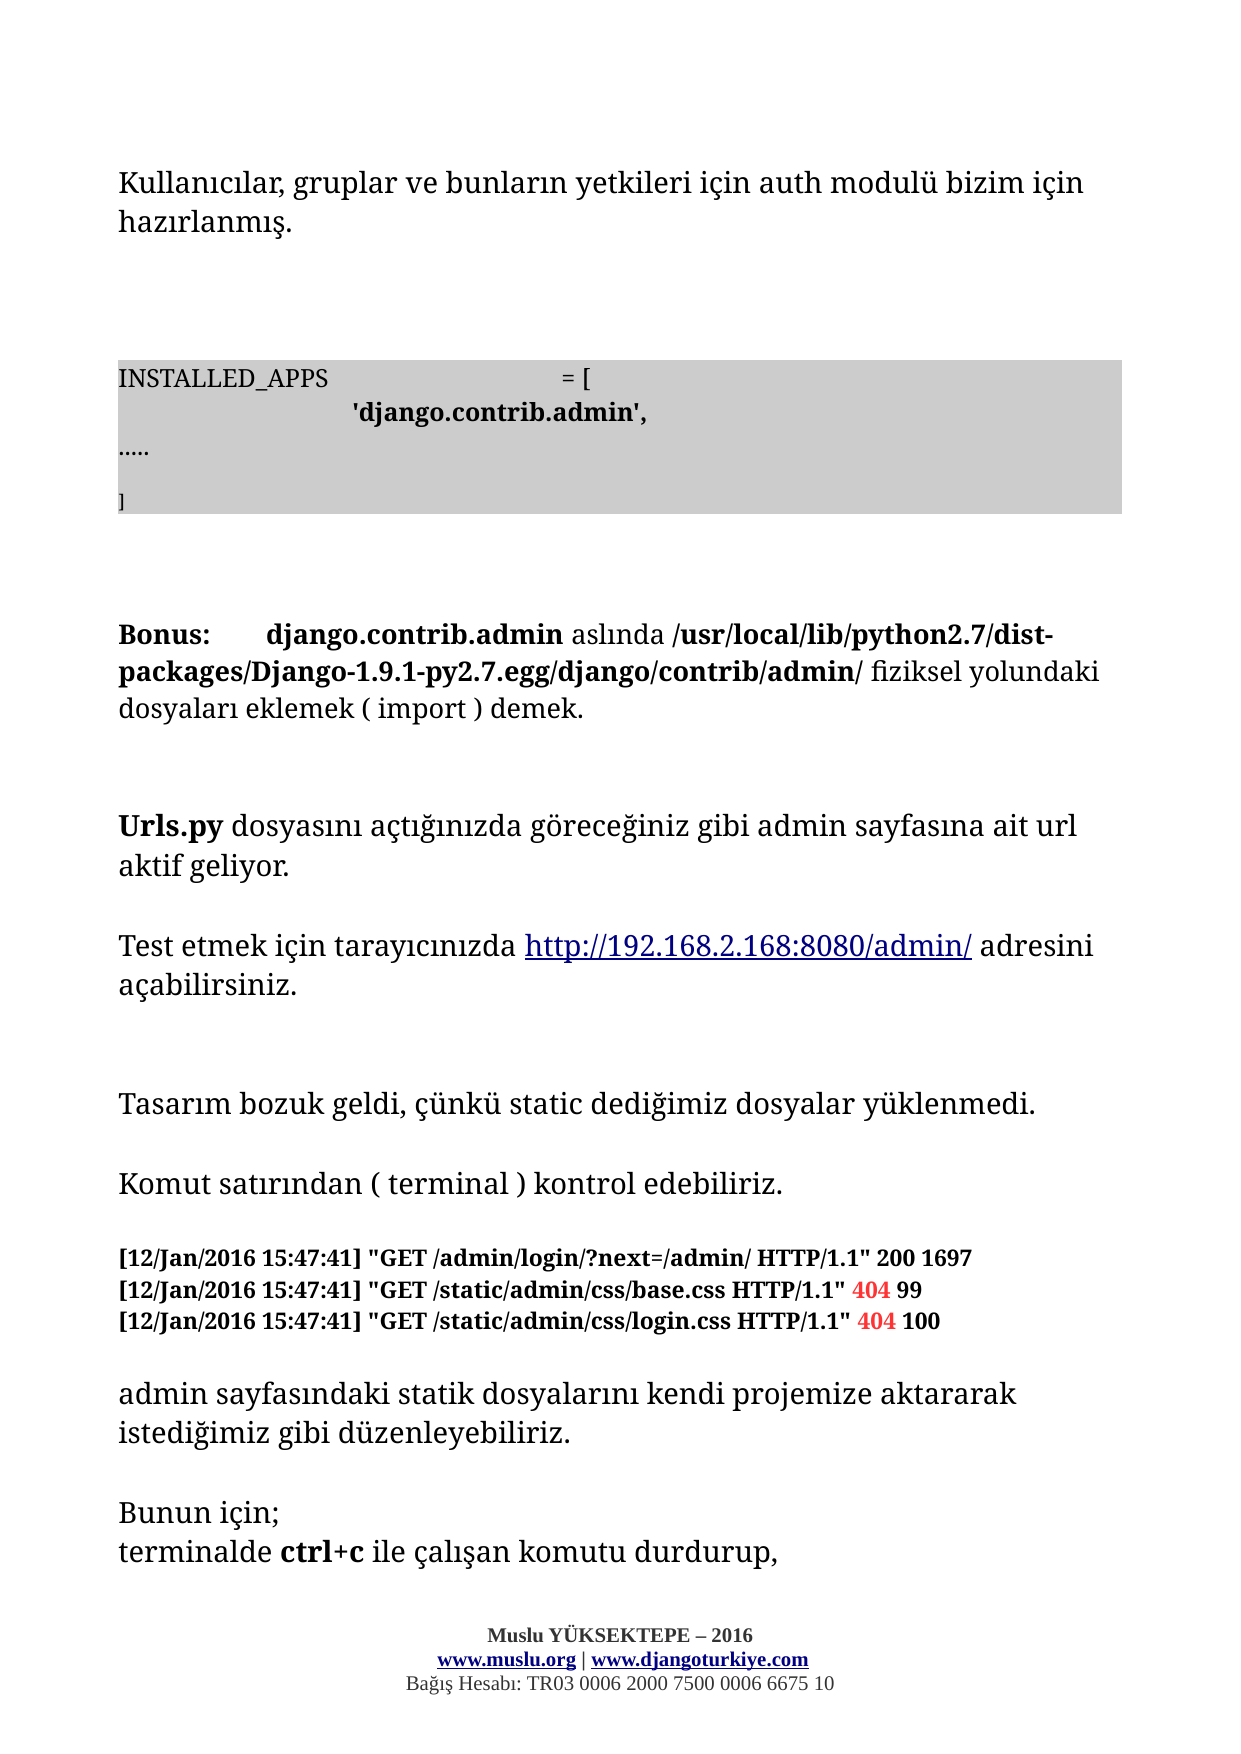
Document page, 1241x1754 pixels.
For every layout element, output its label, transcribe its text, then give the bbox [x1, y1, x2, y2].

text INSTALLED_APPS = [ [118, 360, 1122, 394]
text 'django.contrib.admin', [118, 394, 1122, 428]
text Bunun için; [118, 1492, 1122, 1532]
text Urls.py dosyasını açtığınızda göreceğiniz gibi admin sayfasına ait url aktif geliyor. [118, 806, 1122, 885]
text ..... [118, 428, 1122, 463]
text [12/Jan/2016 15:47:41] "GET /static/admin/css/base.css HTTP/1.1" 404 99 [118, 1273, 1122, 1305]
text Tasarım bozuk geldi, çünkü static dediğimiz dosyalar yüklenmedi. [118, 1083, 1122, 1123]
text [12/Jan/2016 15:47:41] "GET /admin/login/?next=/admin/ HTTP/1.1" 200 1697 [118, 1242, 1122, 1273]
text Bonus: django.contrib.admin aslında /usr/local/lib/python2.7/dist-packages/Django-1.9.1-py2.7.egg/django/contrib/admin/ fiziksel yolundaki dosyaları eklemek ( import ) demek. [118, 616, 1122, 726]
text ] [118, 488, 1122, 514]
text Kullanıcılar, gruplar ve bunların yetkileri için auth modulü bizim için hazırlanmış. [118, 162, 1122, 241]
text Komut satırından ( terminal ) kontrol edebiliriz. [118, 1163, 1122, 1203]
text Test etmek için tarayıcınızda http://192.168.2.168:8080/admin/ adresini açabilirsiniz. [118, 925, 1122, 1004]
text [12/Jan/2016 15:47:41] "GET /static/admin/css/login.css HTTP/1.1" 404 100 [118, 1305, 1122, 1336]
text terminalde ctrl+c ile çalışan komutu durdurup, [118, 1532, 1122, 1571]
text admin sayfasındaki statik dosyalarını kendi projemize aktararak istediğimiz gibi düzenleyebiliriz. [118, 1373, 1122, 1452]
